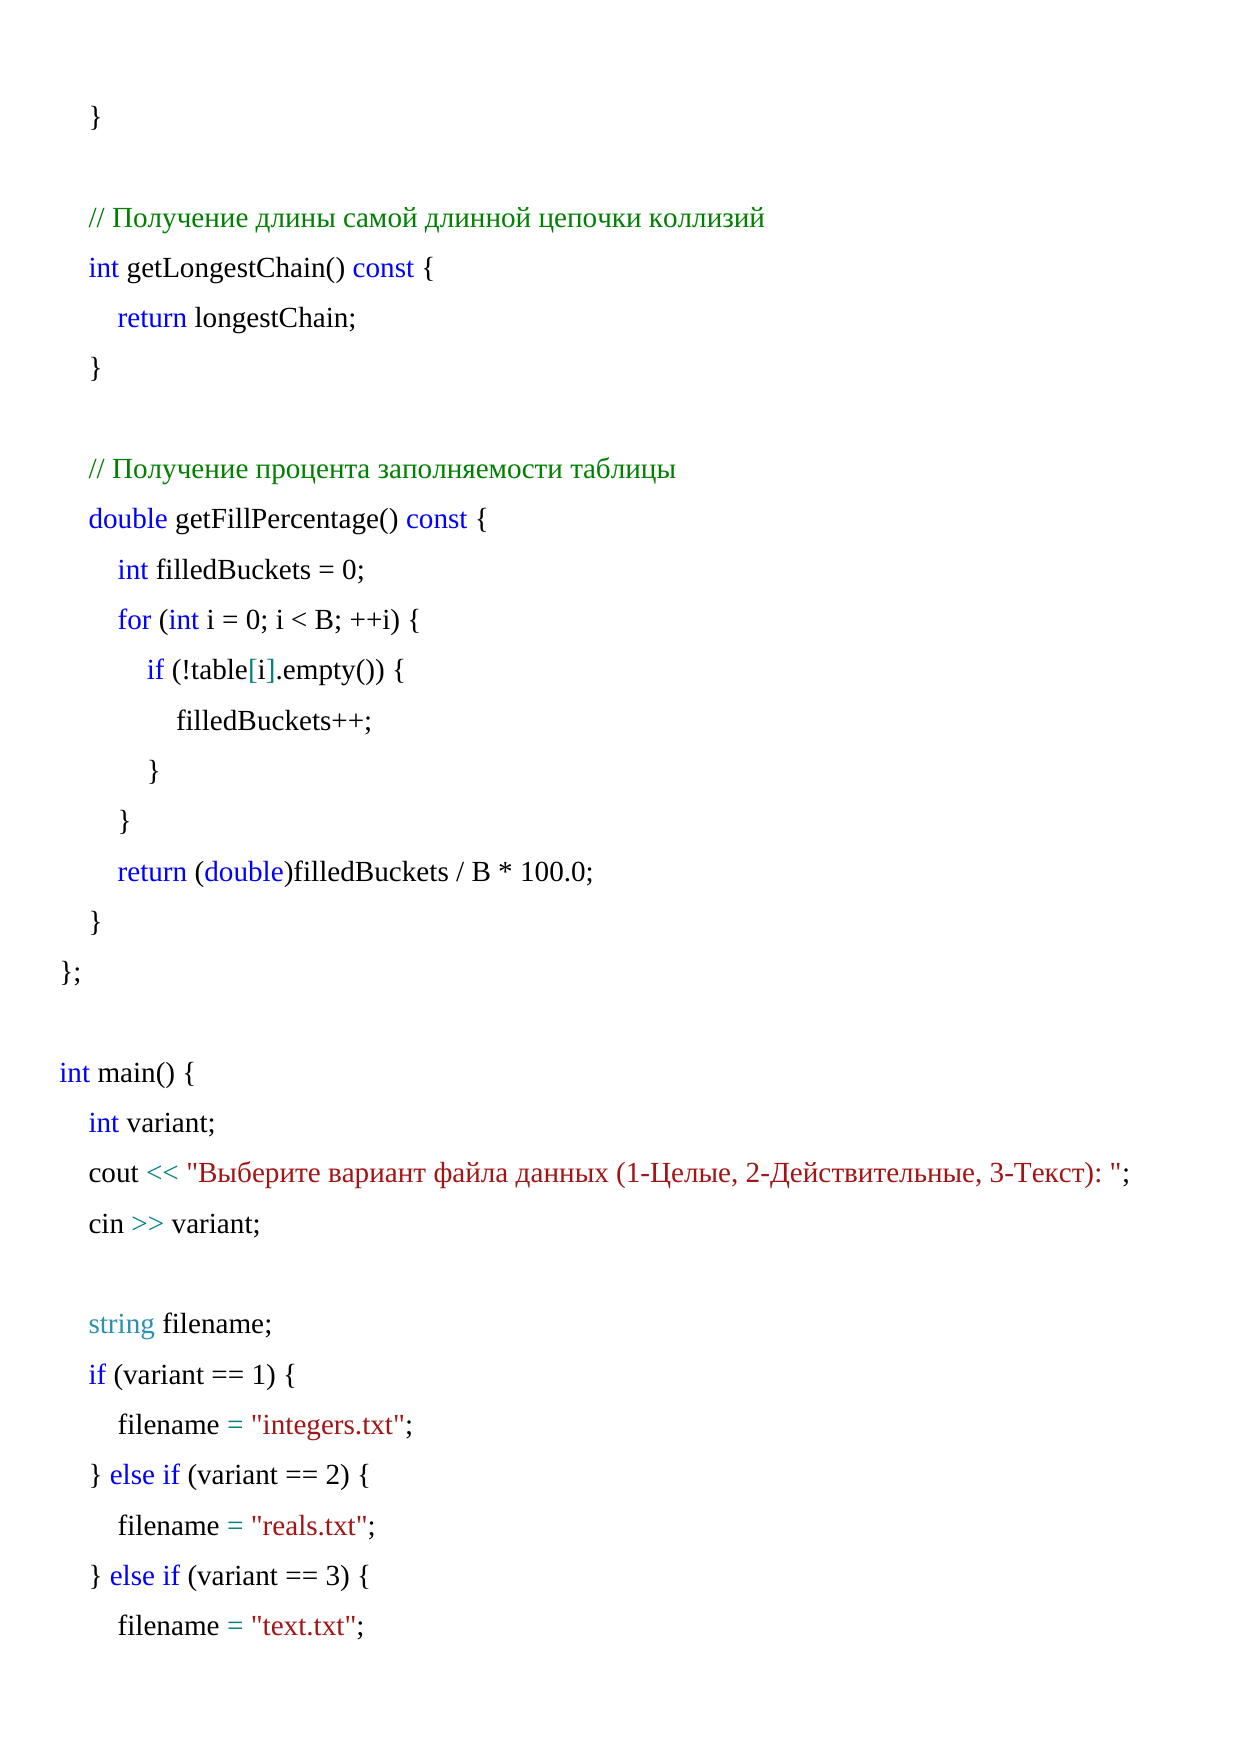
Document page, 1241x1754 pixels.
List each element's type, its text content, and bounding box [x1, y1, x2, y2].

text } [59, 99, 1181, 133]
text } [59, 753, 1181, 787]
text int filledBuckets = 0; [59, 552, 1181, 585]
text } [59, 904, 1181, 938]
text if (!table[i].empty()) { [59, 652, 1181, 686]
text double getFillPercentage() const { [59, 502, 1181, 535]
text int variant; [59, 1105, 1181, 1139]
text } else if (variant == 2) { [59, 1457, 1181, 1491]
text filledBuckets++; [59, 703, 1181, 736]
text // Получение длины самой длинной цепочки коллизий [59, 200, 1181, 233]
text }; [59, 954, 1181, 988]
text for (int i = 0; i < B; ++i) { [59, 602, 1181, 636]
text return (double)filledBuckets / B * 100.0; [59, 854, 1181, 887]
text if (variant == 1) { [59, 1357, 1181, 1390]
text filename = "integers.txt"; [59, 1407, 1181, 1441]
text } else if (variant == 3) { [59, 1558, 1181, 1592]
text filename = "reals.txt"; [59, 1508, 1181, 1541]
text int getLongestChain() const { [59, 250, 1181, 283]
text } [59, 351, 1181, 384]
text cout << "Выберите вариант файла данных (1-Целые, 2-Действительные, 3-Текст): "; [59, 1156, 1181, 1189]
text cin >> variant; [59, 1206, 1181, 1239]
text int main() { [59, 1055, 1181, 1088]
text return longestChain; [59, 300, 1181, 334]
text } [59, 803, 1181, 837]
text filename = "text.txt"; [59, 1608, 1181, 1642]
text string filename; [59, 1307, 1181, 1340]
text // Получение процента заполняемости таблицы [59, 451, 1181, 485]
